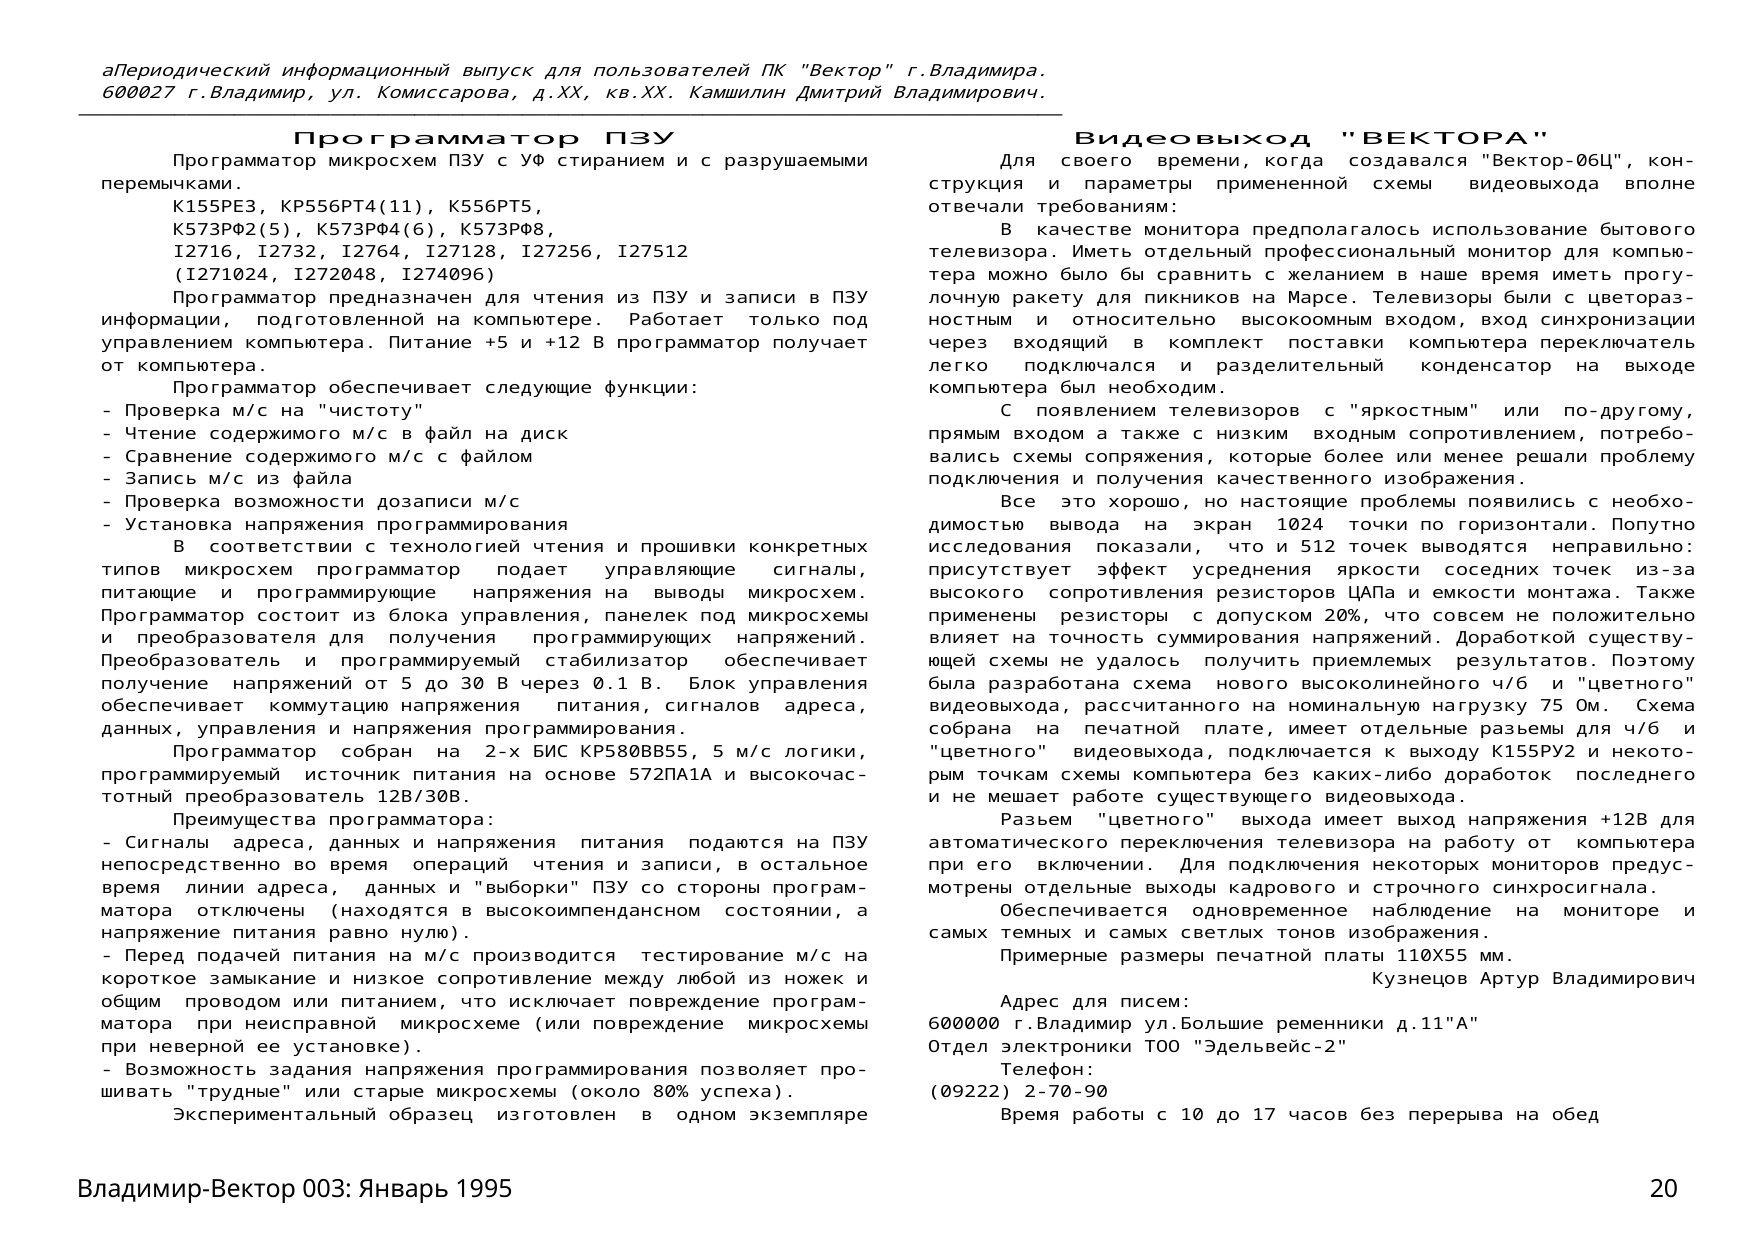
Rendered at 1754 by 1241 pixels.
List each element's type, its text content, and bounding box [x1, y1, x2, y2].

text перемычками. струкция и параметры примененной схемы видеовыхода вполне [77, 172, 1706, 194]
text матора при неисправной микросхеме (или повреждение микросхемы 600000 г.Владимир ул.Большие ременники д.11"А" [77, 1012, 1706, 1034]
text - Чтение содержимого м/с в файл на диск прямым входом а также с низким входным сопротивлением, потребо- [77, 421, 1706, 444]
text - Перед подачей питания на м/с производится тестирование м/с на Примерные размеры печатной платы 110Х55 мм. [77, 944, 1706, 966]
text - Проверка возможности дозаписи м/с Все это хорошо, но настоящие проблемы появились с необхо- [77, 489, 1706, 512]
text время линии адреса, данных и "выборки" ПЗУ со стороны програм- мотрены отдельные выходы кадрового и строчного синхросигнала. [77, 876, 1706, 898]
text Программатор собран на 2-х БИС КР580ВВ55, 5 м/с логики, "цветного" видеовыхода, подключается к выходу К155РУ2 и некото- [77, 739, 1706, 762]
text от компьютера. легко подключался и разделительный конденсатор на выходе [77, 353, 1706, 376]
text В соответствии с технологией чтения и прошивки конкретных исследования показали, что и 512 точек выводятся неправильно: [77, 535, 1706, 558]
text Программатор обеспечивает следующие функции: компьютера был необходим. [77, 376, 1706, 399]
text - Сравнение содержимого м/с с файлом вались схемы сопряжения, которые более или менее решали проблему [77, 444, 1706, 467]
text управлением компьютера. Питание +5 и +12 В программатор получает через входящий в комплект поставки компьютера переключатель [77, 331, 1706, 353]
text типов микросхем программатор подает управляющие сигналы, присутствует эффект усреднения яркости соседних точек из-за [77, 558, 1706, 580]
text непосредственно во время операций чтения и записи, в остальное при его включении. Для подключения некоторых мониторов предус- [77, 853, 1706, 876]
text Преобразователь и программируемый стабилизатор обеспечивает ющей схемы не удалось получить приемлемых результатов. Поэтому [77, 648, 1706, 671]
text Экспериментальный образец изготовлен в одном экземпляре Время работы с 10 до 17 часов без перерыва на обед [77, 1103, 1706, 1125]
text аПериодический информационный выпуск для пользователей ПК "Вектор" г.Владимира. [77, 58, 1706, 81]
text матора отключены (находятся в высокоимпендансном состоянии, а Обеспечивается одновременное наблюдение на мониторе и [77, 898, 1706, 921]
text (I271024, I272048, I274096) тера можно было бы сравнить с желанием в наше время иметь прогу- [77, 262, 1706, 285]
text Программатор предназначен для чтения из ПЗУ и записи в ПЗУ лочную ракету для пикников на Марсе. Телевизоры были с цветораз- [77, 285, 1706, 308]
text ────────────────────────────────────────────────────────────────────────────────── [77, 103, 1706, 126]
text данных, управления и напряжения программирования. собрана на печатной плате, имеет отдельные разьемы для ч/б и [77, 717, 1706, 739]
text Программатор ПЗУ Видеовыход "ВЕКТОРА" [77, 126, 1706, 149]
text Преимущества программатора: Разьем "цветного" выхода имеет выход напряжения +12В для [77, 807, 1706, 830]
text питающие и программирующие напряжения на выводы микросхем. высокого сопротивления резисторов ЦАПа и емкости монтажа. Также [77, 580, 1706, 603]
text информации, подготовленной на компьютере. Работает только под ностным и относительно высокоомным входом, вход синхронизации [77, 308, 1706, 331]
text обеспечивает коммутацию напряжения питания, сигналов адреса, видеовыхода, рассчитанного на номинальную нагрузку 75 Ом. Схема [77, 694, 1706, 717]
text I2716, I2732, I2764, I27128, I27256, I27512 телевизора. Иметь отдельный профессиональный монитор для компью- [77, 240, 1706, 262]
text тотный преобразователь 12В/30В. и не мешает работе существующего видеовыхода. [77, 785, 1706, 807]
text 600027 г.Владимир, ул. Комиссарова, д.XX, кв.XX. Камшилин Дмитрий Владимирович. [77, 81, 1706, 103]
text К155РЕ3, КР556РТ4(11), К556РТ5, отвечали требованиям: [77, 194, 1706, 217]
text программируемый источник питания на основе 572ПА1А и высокочас- рым точкам схемы компьютера без каких-либо доработок последнего [77, 762, 1706, 785]
text - Сигналы адреса, данных и напряжения питания подаются на ПЗУ автоматического переключения телевизора на работу от компьютера [77, 830, 1706, 853]
text напряжение питания равно нулю). самых темных и самых светлых тонов изображения. [77, 921, 1706, 944]
text при неверной ее установке). Отдел электроники ТОО "Эдельвейс-2" [77, 1034, 1706, 1057]
text К573РФ2(5), К573РФ4(6), К573РФ8, В качестве монитора предполагалось использование бытового [77, 217, 1706, 240]
text Программатор микросхем ПЗУ с УФ стиранием и с разрушаемыми Для своего времени, когда создавался "Вектор-06Ц", кон- [77, 149, 1706, 172]
text короткое замыкание и низкое сопротивление между любой из ножек и Кузнецов Артур Владимирович [77, 966, 1706, 989]
text Программатор состоит из блока управления, панелек под микросхемы применены резисторы с допуском 20%, что совсем не положительно [77, 603, 1706, 626]
text получение напряжений от 5 до 30 В через 0.1 В. Блок управления была разработана схема нового высоколинейного ч/б и "цветного" [77, 671, 1706, 694]
text - Возможность задания напряжения программирования позволяет про- Телефон: [77, 1057, 1706, 1080]
text общим проводом или питанием, что исключает повреждение програм- Адрес для писем: [77, 989, 1706, 1012]
text - Установка напряжения программирования димостью вывода на экран 1024 точки по горизонтали. Попутно [77, 512, 1706, 535]
text шивать "трудные" или старые микросхемы (около 80% успеха). (09222) 2-70-90 [77, 1080, 1706, 1103]
text - Проверка м/с на "чистоту" С появлением телевизоров с "яркостным" или по-другому, [77, 399, 1706, 421]
text и преобразователя для получения программирующих напряжений. влияет на точность суммирования напряжений. Доработкой существу- [77, 626, 1706, 648]
text - Запись м/с из файла подключения и получения качественного изображения. [77, 467, 1706, 489]
